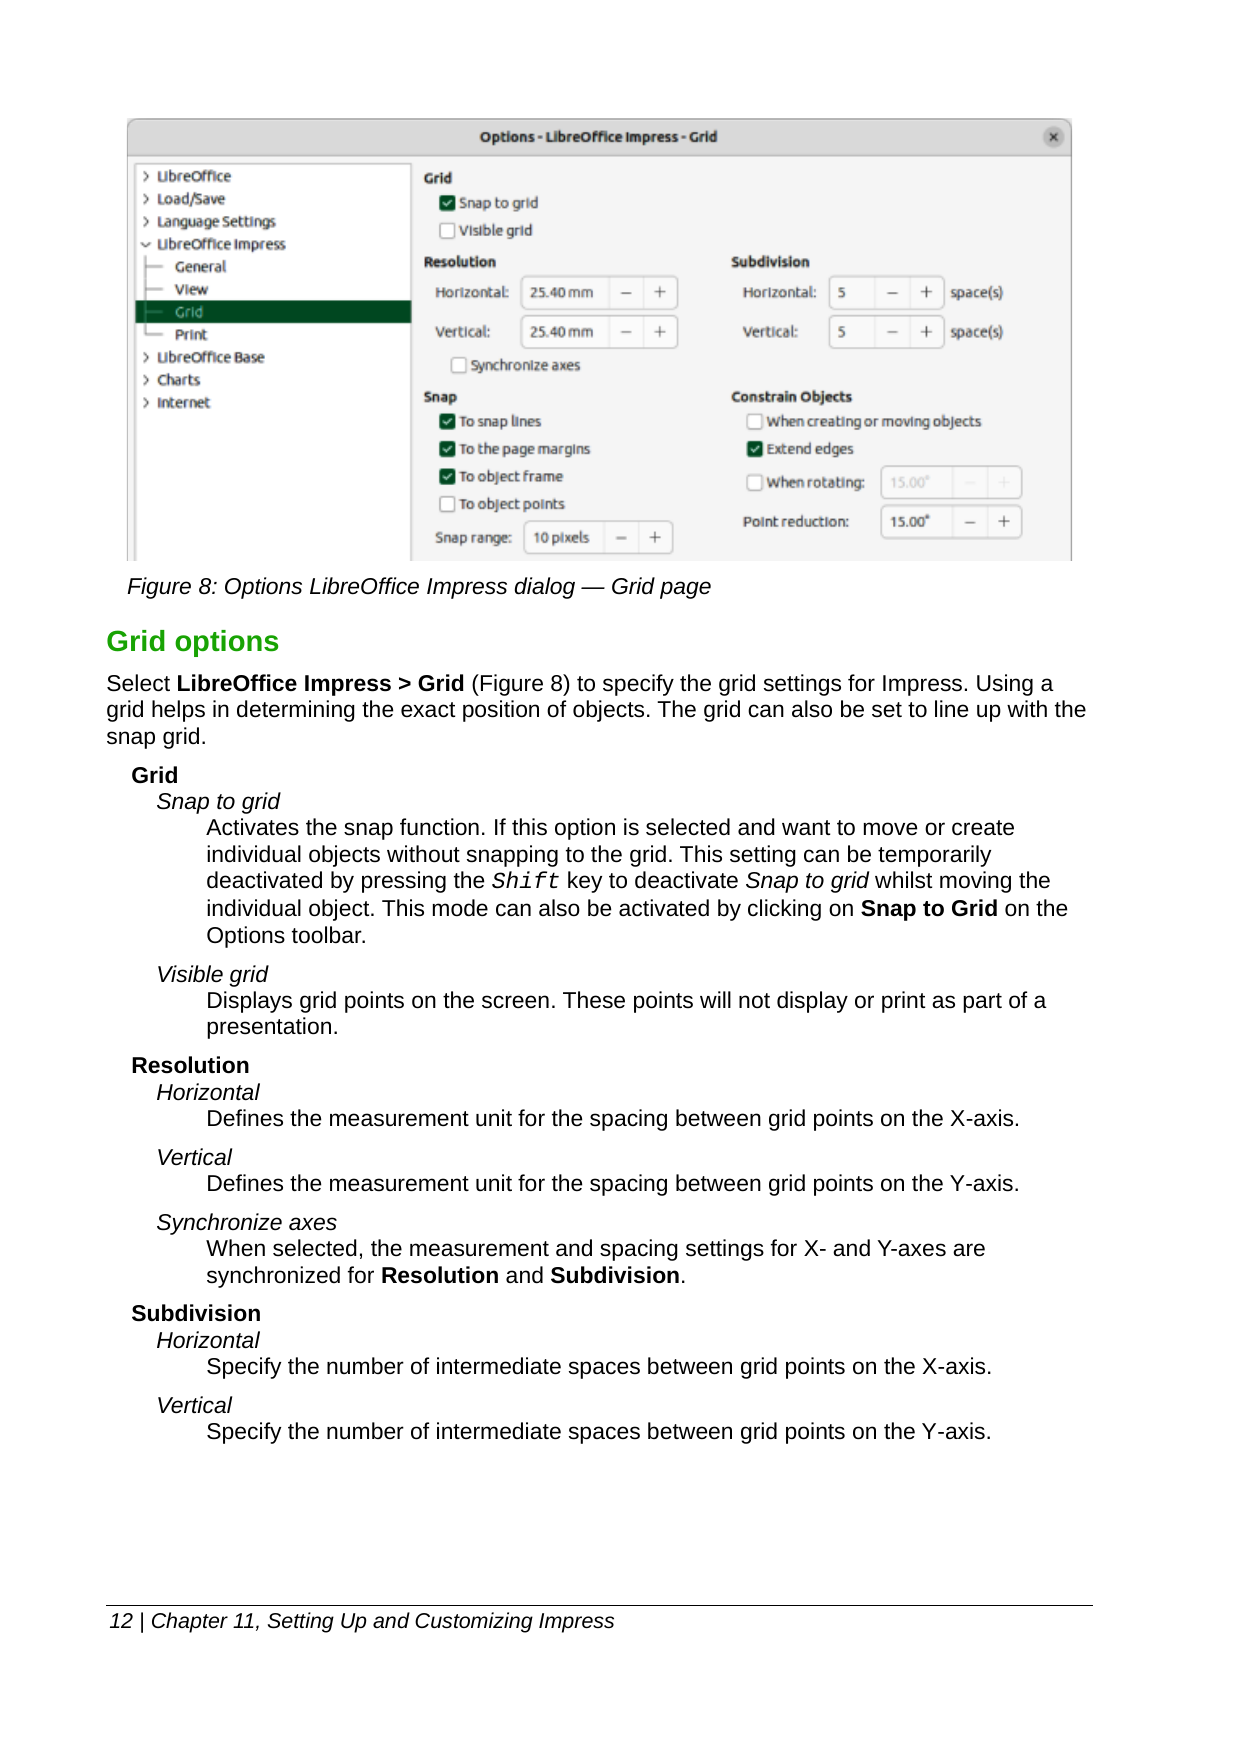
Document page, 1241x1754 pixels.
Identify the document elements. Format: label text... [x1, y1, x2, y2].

text Specify the number of intermediate spaces between grid points on the Y‑axis. [206, 1418, 1093, 1445]
text Synchronize axes [156, 1209, 1093, 1235]
text Select LibreOffice Impress > Grid (Figure 8) to specify the grid settings for Impress. Using a grid helps in determining the exact position of objects. The grid can also be set to line up with the snap grid. [106, 670, 1093, 749]
text Defines the measurement unit for the spacing between grid points on the X‑axis. [206, 1105, 1093, 1131]
text When selected, the measurement and spacing settings for X- and Y-axes are synchronized for Resolution and Subdivision. [206, 1235, 1093, 1288]
text Horizontal [156, 1327, 1093, 1353]
text Specify the number of intermediate spaces between grid points on the X‑axis. [206, 1353, 1093, 1379]
text Horizontal [156, 1078, 1093, 1105]
text Activates the snap function. If this option is selected and want to move or create individual objects without snapping to the grid. This setting can be temporarily deactivated by pressing the Shift key to deactivate Snap to grid whilst moving the individual object. This mode can also be activated by clicking on Snap to Grid on the Options toolbar. [206, 814, 1093, 948]
text Grid [131, 762, 1093, 788]
text Snap to grid [156, 788, 1093, 814]
subtitle Grid options [106, 624, 1093, 657]
text Visible grid [156, 961, 1093, 987]
text Vertical [156, 1144, 1093, 1170]
text Subdivision [131, 1300, 1093, 1327]
text Defines the measurement unit for the spacing between grid points on the Y‑axis. [206, 1170, 1093, 1196]
text Figure 8: Options LibreOffice Impress dialog — Grid page [127, 573, 1072, 599]
text Vertical [156, 1392, 1093, 1418]
picture [126, 118, 1073, 561]
text Displays grid points on the screen. These points will not display or print as part of a presentation. [206, 987, 1093, 1039]
text Resolution [131, 1052, 1093, 1078]
